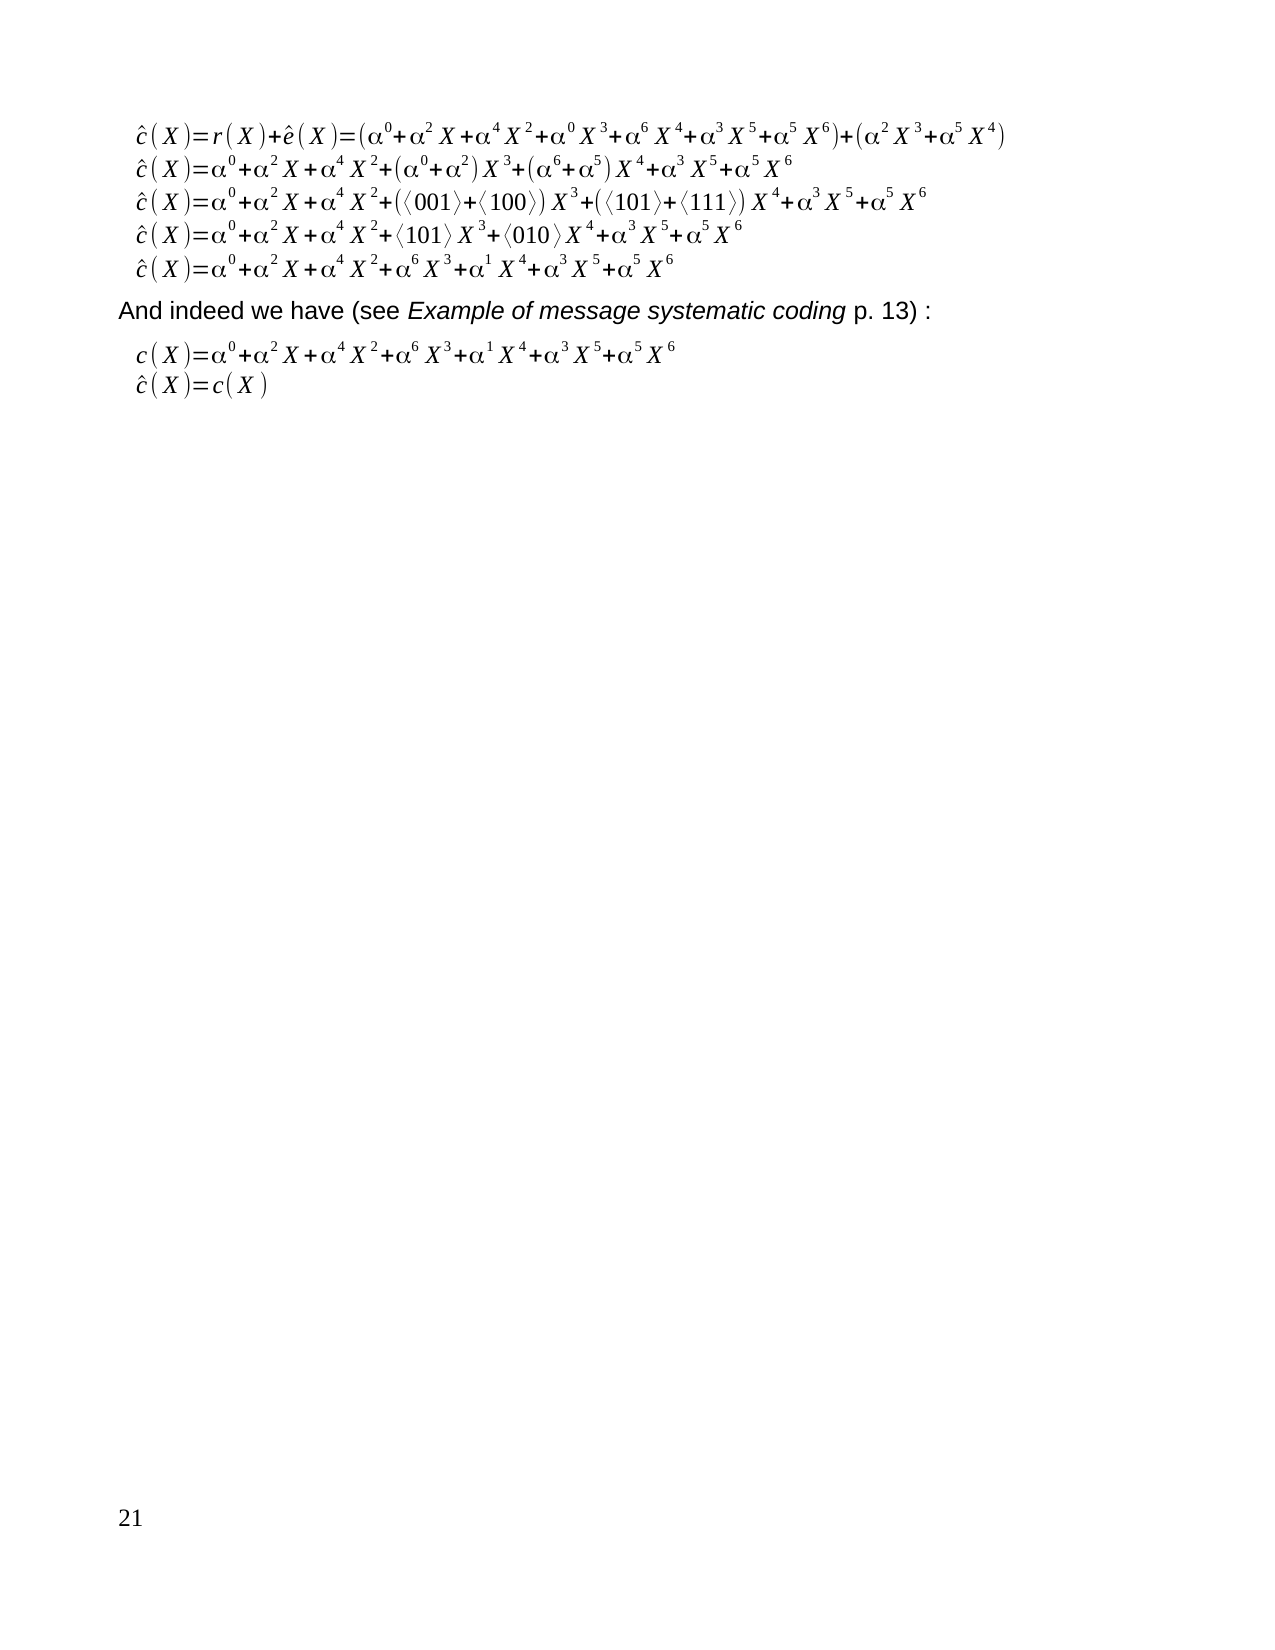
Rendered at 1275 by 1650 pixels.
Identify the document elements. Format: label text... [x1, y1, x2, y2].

text And indeed we have (see Example of message systematic coding p. 13) : [118, 296, 1157, 325]
